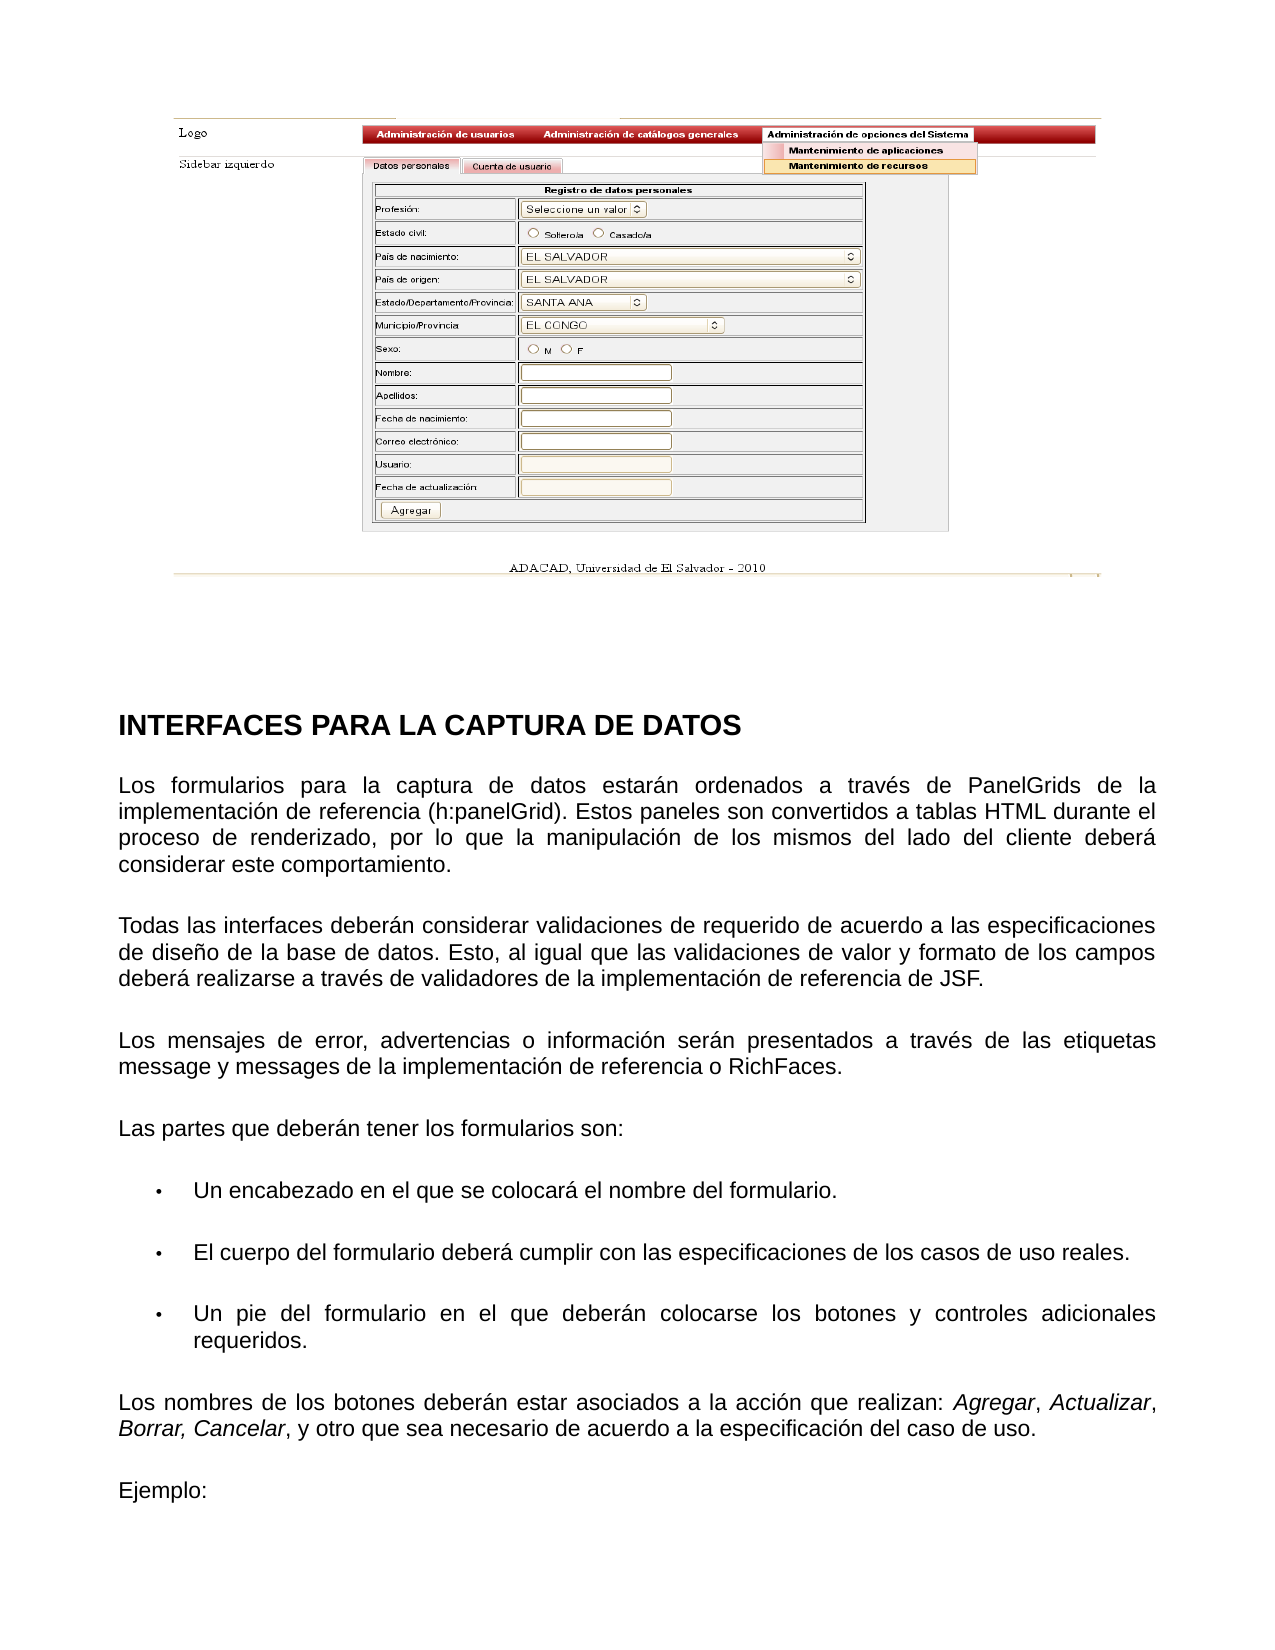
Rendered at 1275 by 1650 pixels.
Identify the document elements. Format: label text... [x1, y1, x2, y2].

text Todas las interfaces deberán considerar validaciones de requerido de acuerdo a las especificaciones de diseño de la base de datos. Esto, al igual que las validaciones de valor y formato de los campos deberá realizarse a través de validadores de la implementación de referencia de JSF. [118, 912, 1157, 992]
subtitle INTERFACES PARA LA CAPTURA DE DATOS [118, 708, 1157, 741]
text Los nombres de los botones deberán estar asociados a la acción que realizan: Agregar, Actualizar, Borrar, Cancelar, y otro que sea necesario de acuerdo a la especificación del caso de uso. [118, 1388, 1157, 1441]
list Un encabezado en el que se colocará el nombre del formulario. [156, 1177, 1157, 1203]
text Los formularios para la captura de datos estarán ordenados a través de PanelGrids de la implementación de referencia (h:panelGrid). Estos paneles son convertidos a tablas HTML durante el proceso de renderizado, por lo que la manipulación de los mismos del lado del cliente deberá considerar este comportamiento. [118, 772, 1157, 877]
text Los mensajes de error, advertencias o información serán presentados a través de las etiquetas message y messages de la implementación de referencia o RichFaces. [118, 1027, 1157, 1080]
list El cuerpo del formulario deberá cumplir con las especificaciones de los casos de uso reales. [156, 1239, 1157, 1265]
list Un pie del formulario en el que deberán colocarse los botones y controles adicionales requeridos. [156, 1300, 1157, 1353]
text Ejemplo: [118, 1477, 1157, 1503]
picture [173, 118, 1102, 577]
text Las partes que deberán tener los formularios son: [118, 1115, 1157, 1141]
